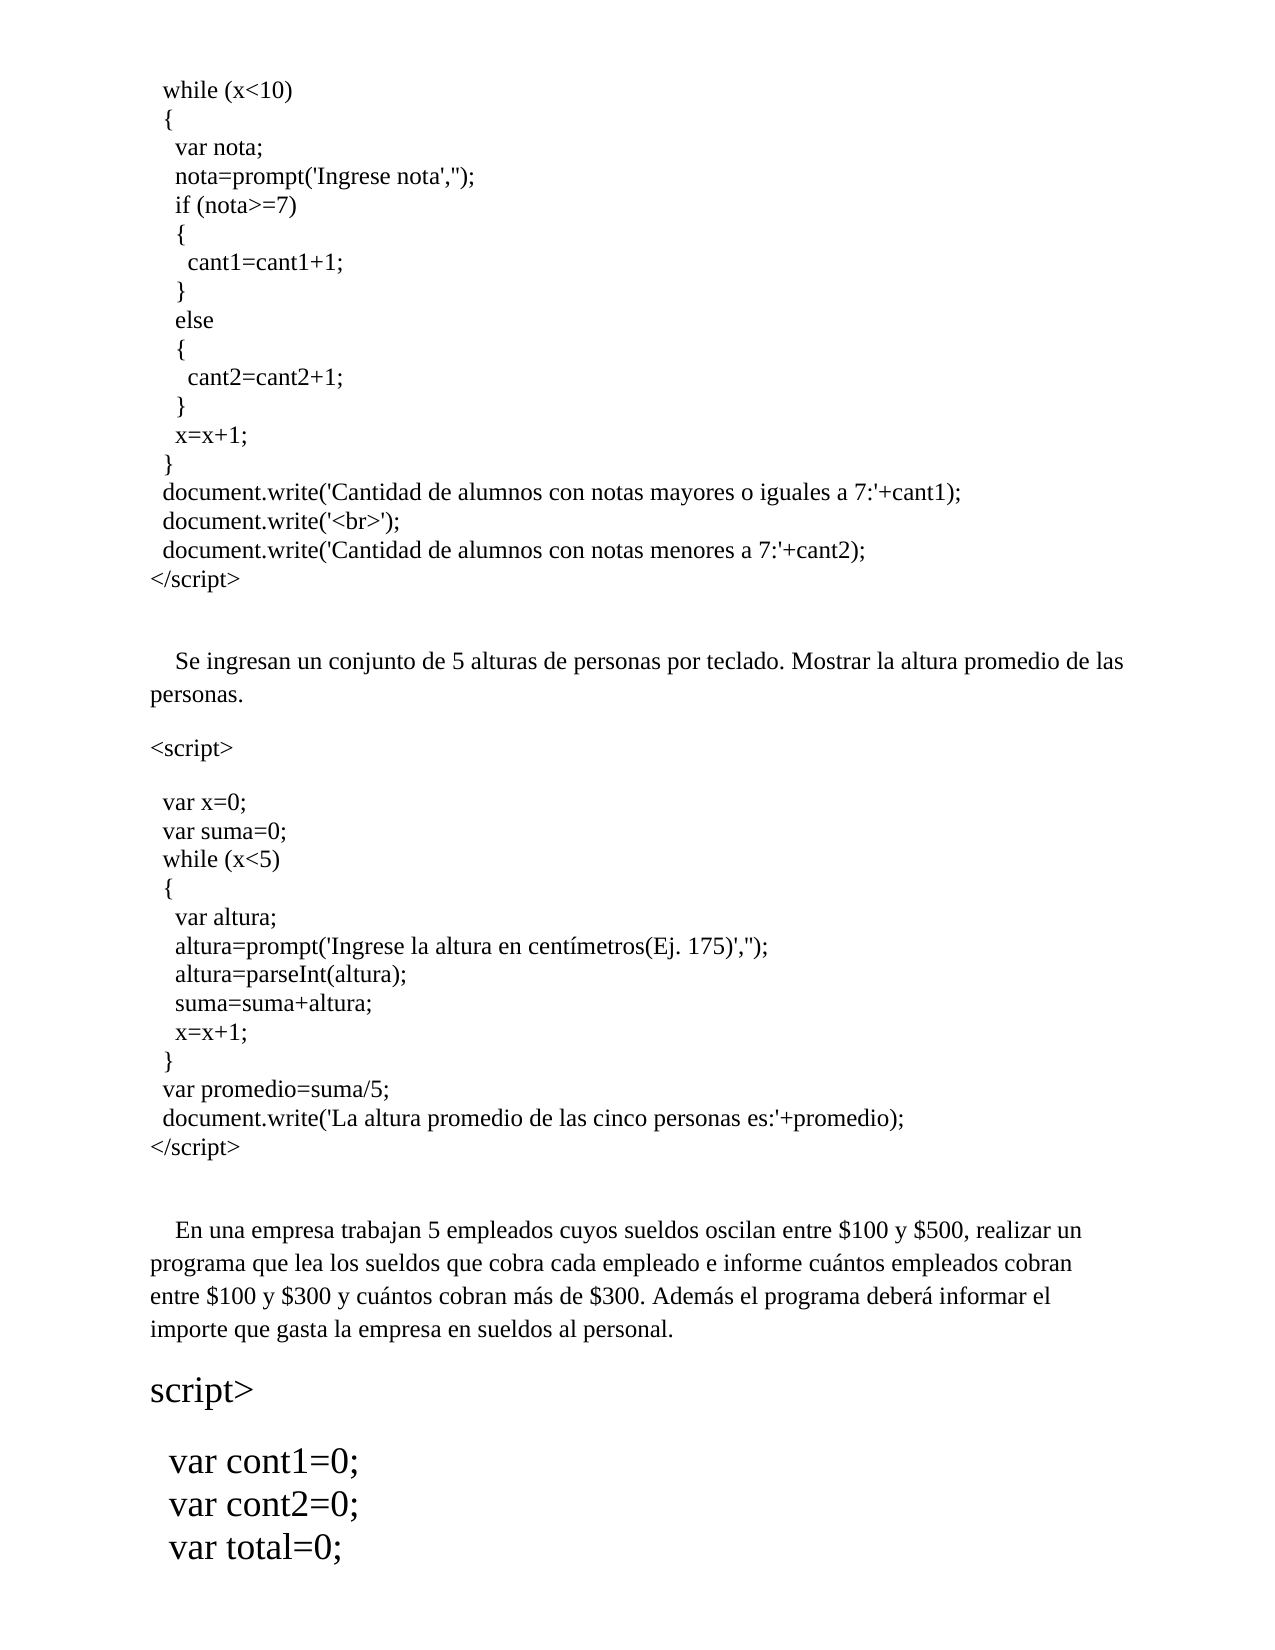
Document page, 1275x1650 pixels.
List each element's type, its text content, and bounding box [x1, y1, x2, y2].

text var cont2=0; [150, 1481, 1125, 1524]
text </script> [150, 564, 1125, 592]
text script> [150, 1368, 1125, 1411]
text suma=suma+altura; [150, 988, 1125, 1017]
text var x=0; [150, 787, 1125, 816]
text while (x<5) [150, 844, 1125, 873]
text document.write('Cantidad de alumnos con notas mayores o iguales a 7:'+cant1); [150, 477, 1125, 506]
text { [150, 334, 1125, 362]
text var altura; [150, 902, 1125, 931]
text altura=parseInt(altura); [150, 959, 1125, 988]
text nota=prompt('Ingrese nota',''); [150, 161, 1125, 190]
text En una empresa trabajan 5 empleados cuyos sueldos oscilan entre $100 y $500, realizar un programa que lea los sueldos que cobra cada empleado e informe cuántos empleados cobran entre $100 y $300 y cuántos cobran más de $300. Además el programa deberá informar el importe que gasta la empresa en sueldos al personal. [150, 1215, 1125, 1342]
text Se ingresan un conjunto de 5 alturas de personas por teclado. Mostrar la altura promedio de las personas. [150, 646, 1125, 708]
text document.write('Cantidad de alumnos con notas menores a 7:'+cant2); [150, 535, 1125, 564]
text { [150, 104, 1125, 132]
text <script> [150, 733, 1125, 762]
text x=x+1; [150, 1017, 1125, 1046]
text altura=prompt('Ingrese la altura en centímetros(Ej. 175)',''); [150, 931, 1125, 959]
text var promedio=suma/5; [150, 1074, 1125, 1103]
text } [150, 1046, 1125, 1074]
text var nota; [150, 132, 1125, 161]
text { [150, 219, 1125, 247]
text } [150, 276, 1125, 305]
text } [150, 391, 1125, 420]
text document.write('La altura promedio de las cinco personas es:'+promedio); [150, 1103, 1125, 1132]
text else [150, 305, 1125, 334]
text x=x+1; [150, 420, 1125, 449]
text { [150, 873, 1125, 902]
text var total=0; [150, 1524, 1125, 1567]
text </script> [150, 1132, 1125, 1161]
text var cont1=0; [150, 1438, 1125, 1481]
text if (nota>=7) [150, 190, 1125, 219]
text } [150, 449, 1125, 477]
text document.write('<br>'); [150, 506, 1125, 535]
text cant1=cant1+1; [150, 247, 1125, 276]
text cant2=cant2+1; [150, 362, 1125, 391]
text while (x<10) [150, 75, 1125, 104]
text var suma=0; [150, 816, 1125, 844]
